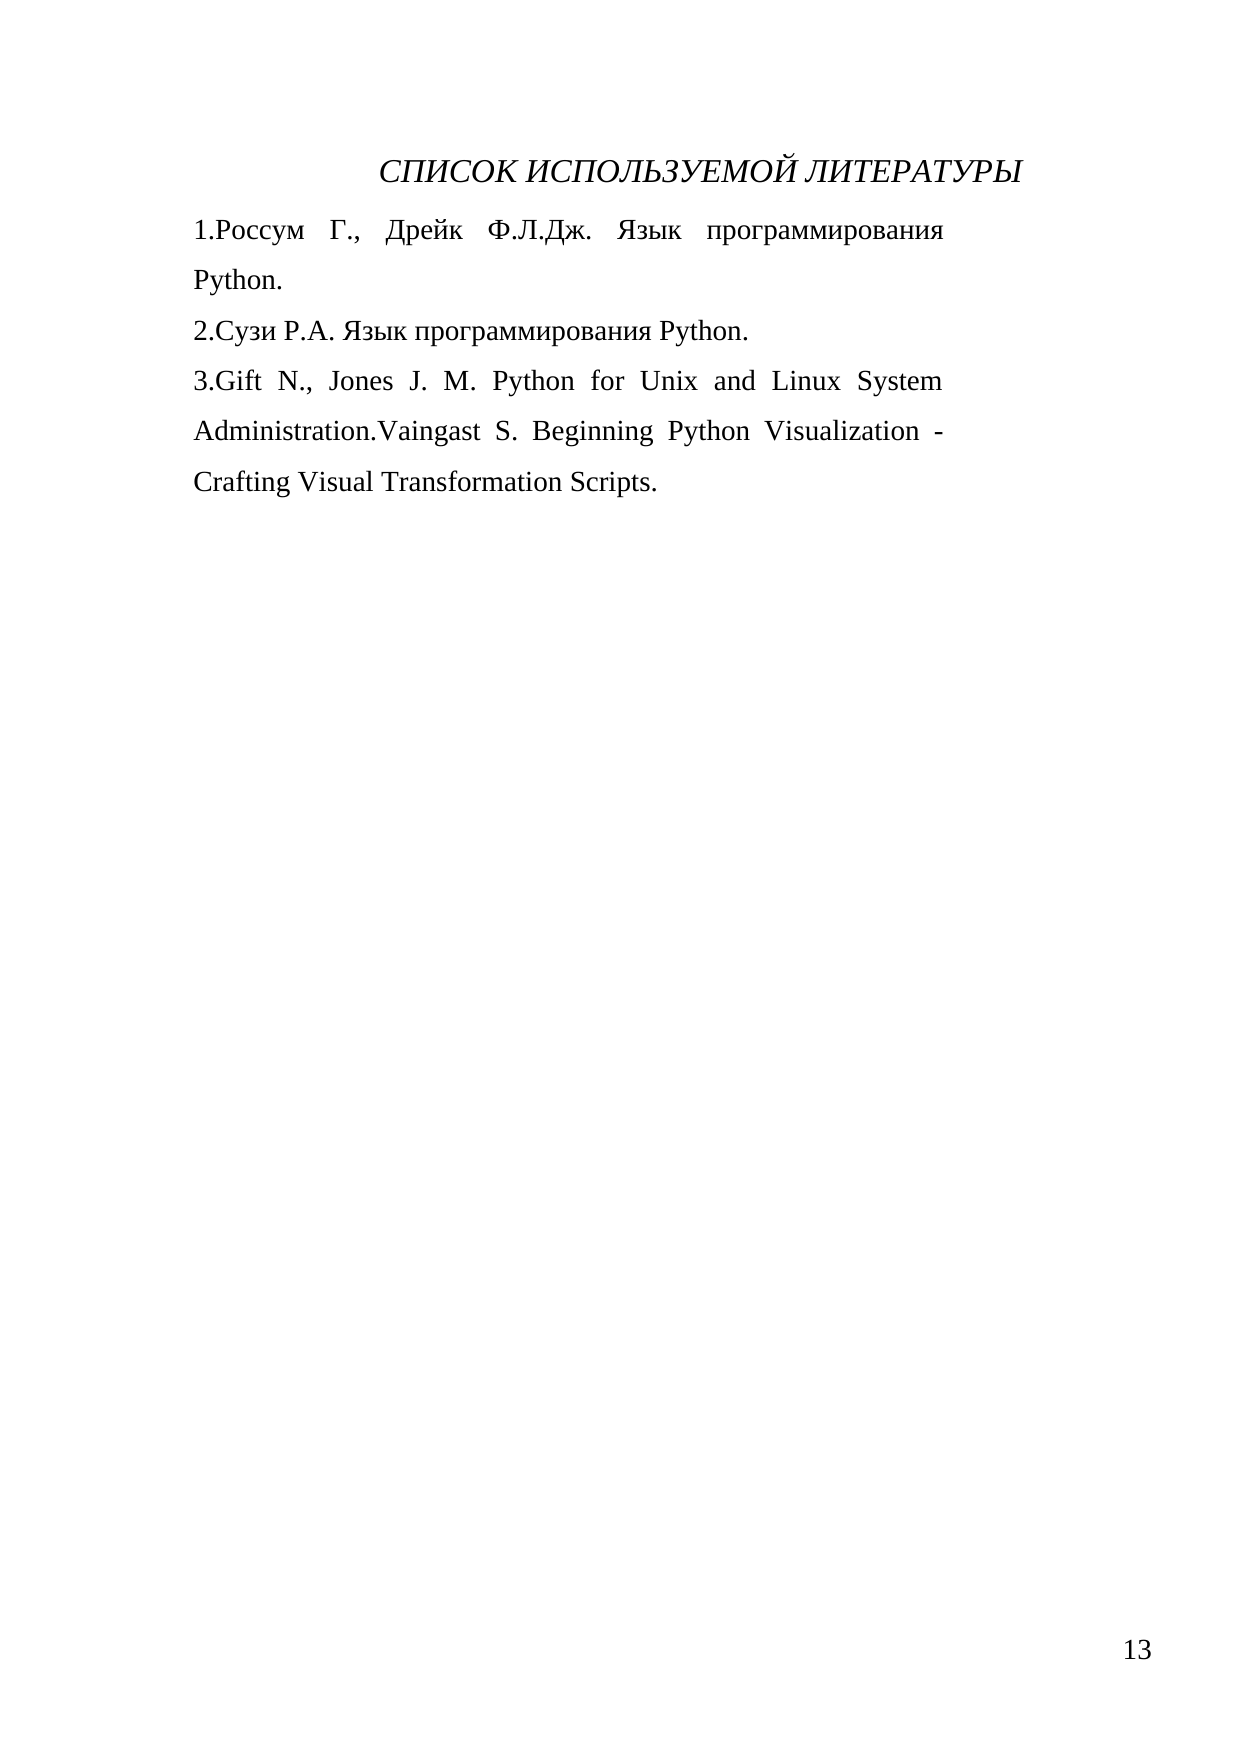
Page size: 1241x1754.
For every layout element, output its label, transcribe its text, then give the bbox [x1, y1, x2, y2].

table_header 1.Россум Г., Дрейк Ф.Л.Дж. Язык программирования Python. 2.Сузи Р.А. Язык программирования Python. 3.Gift N., Jones J. M. Python for Unix and Linux System Administration.Vaingast S. Beginning Python Visualization - Crafting Visual Transformation Scripts. [190, 209, 947, 500]
subtitle СПИСОК ИСПОЛЬЗУЕМОЙ ЛИТЕРАТУРЫ [177, 152, 1152, 190]
table_header [177, 209, 190, 500]
